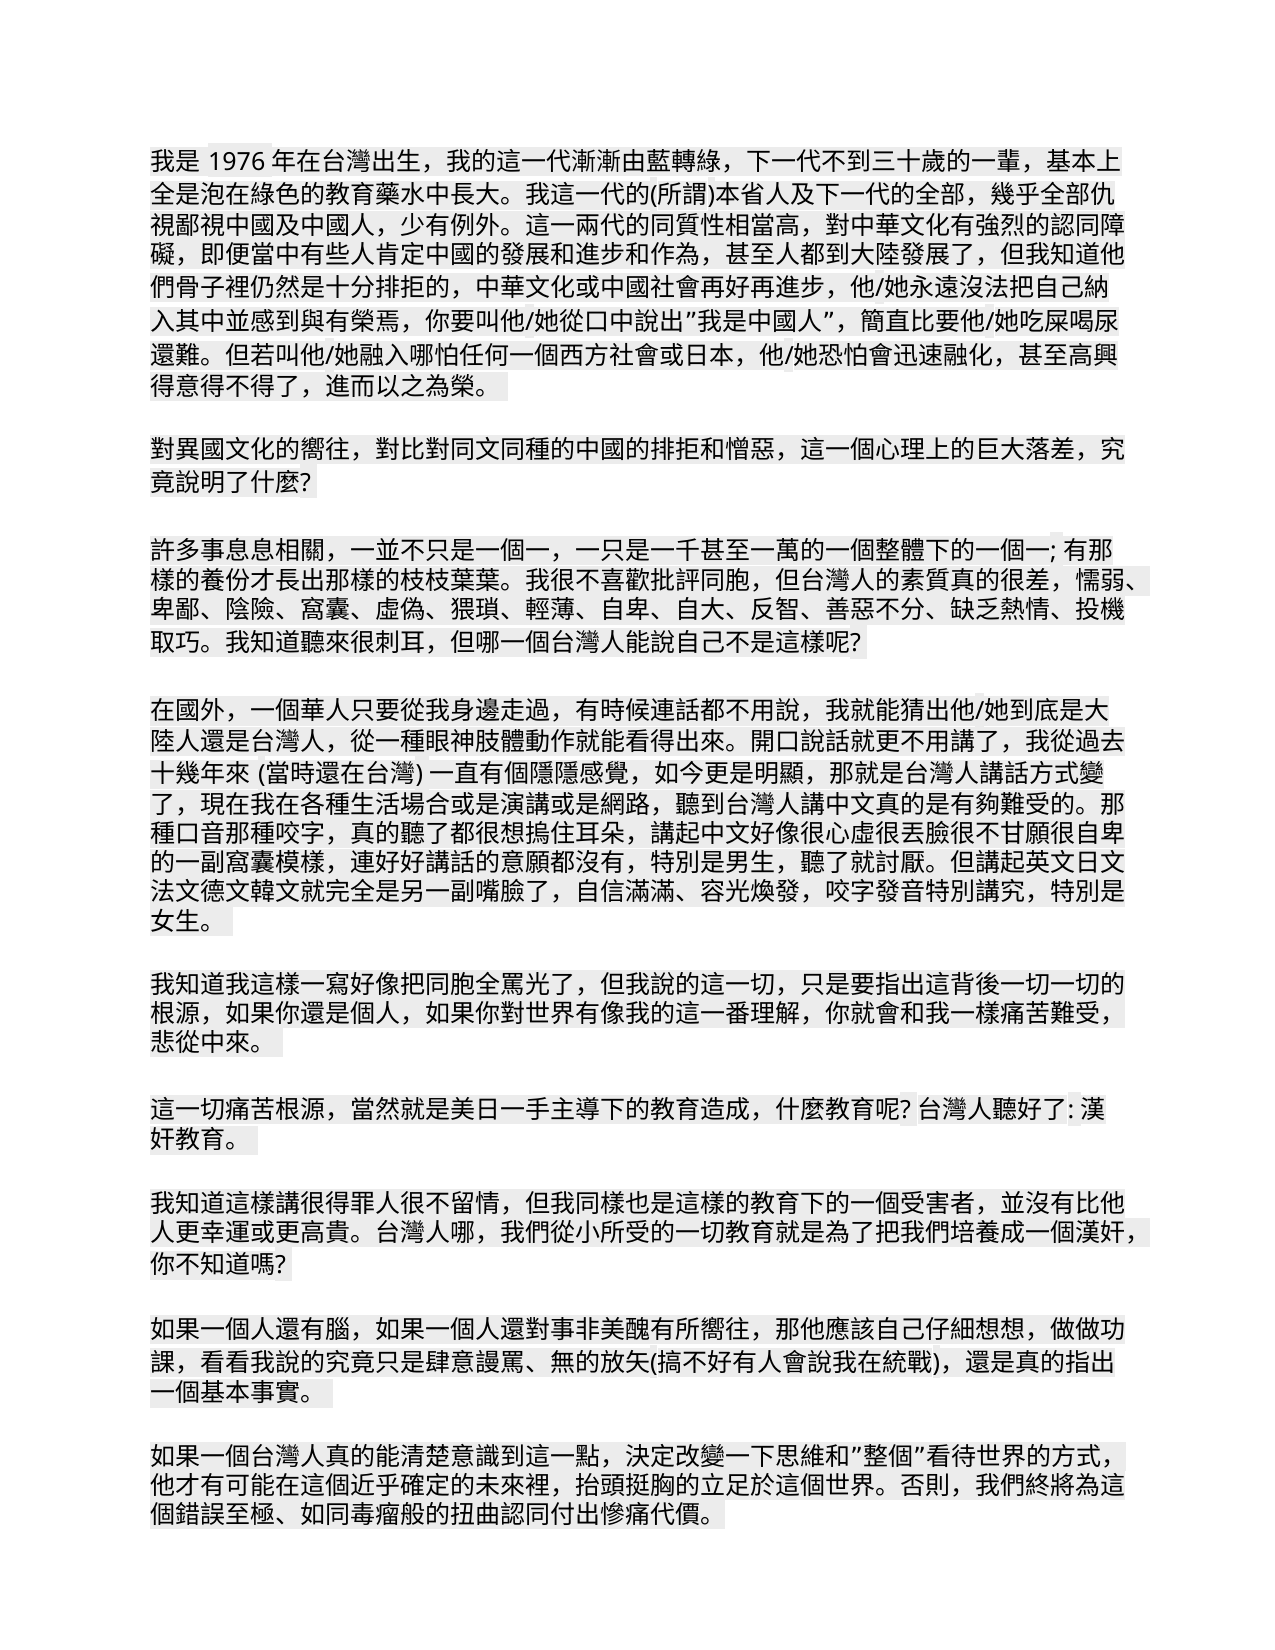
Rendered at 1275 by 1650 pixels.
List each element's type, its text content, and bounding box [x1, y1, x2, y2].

text 看了南北韓會面的影片，真的非常感動，兄弟本是一家，不需外人插手。 陳真說的卡管啟示錄的第七點，我這幾年，特別是最近這一年，有著類似的巨大的根本性的類似感覺，一種醒悟，一種大病初癒的巨大痛苦失落感。出國兩年，也許環境變了，雜音少了，各色人見多了，心智受到一種過去四十年不曾受過的刺激，對事物的理解特別是兩岸，有了一種清晰及痛心的認知。 過去我也不能理解，為什麼一種仇恨教育能如此深植人心，從仇視外省人到仇中仇華，一代傳一代，固若金湯，毫無動搖或改變的可能? 我過去認為是華人的一種家庭文化的結構所致，父母從小教你愛什麼恨什麼，你便難以改變。但這也只解釋了結果，並沒解釋原因，為什麼我們的父母會教給我們這樣的東西? 為什麼我們又這麼自然而然地教給下一代和身邊所有的人，就像散播傳染病那樣，如此惡性又難以抵抗? 我現在當然清楚知道原因了。 我是 1976 年在台灣出生，我的這一代漸漸由藍轉綠，下一代不到三十歲的一輩，基本上全是泡在綠色的教育藥水中長大。我這一代的(所謂)本省人及下一代的全部，幾乎全部仇視鄙視中國及中國人，少有例外。這一兩代的同質性相當高，對中華文化有強烈的認同障礙，即便當中有些人肯定中國的發展和進步和作為，甚至人都到大陸發展了，但我知道他們骨子裡仍然是十分排拒的，中華文化或中國社會再好再進步，他/她永遠沒法把自己納入其中並感到與有榮焉，你要叫他/她從口中說出”我是中國人”，簡直比要他/她吃屎喝尿還難。但若叫他/她融入哪怕任何一個西方社會或日本，他/她恐怕會迅速融化，甚至高興得意得不得了，進而以之為榮。 對異國文化的嚮往，對比對同文同種的中國的排拒和憎惡，這一個心理上的巨大落差，究竟說明了什麼? 許多事息息相關，一並不只是一個一，一只是一千甚至一萬的一個整體下的一個一; 有那樣的養份才長出那樣的枝枝葉葉。我很不喜歡批評同胞，但台灣人的素質真的很差，懦弱、卑鄙、陰險、窩囊、虛偽、猥瑣、輕薄、自卑、自大、反智、善惡不分、缺乏熱情、投機取巧。我知道聽來很刺耳，但哪一個台灣人能說自己不是這樣呢? 在國外，一個華人只要從我身邊走過，有時候連話都不用說，我就能猜出他/她到底是大陸人還是台灣人，從一種眼神肢體動作就能看得出來。開口說話就更不用講了，我從過去十幾年來 (當時還在台灣) 一直有個隱隱感覺，如今更是明顯，那就是台灣人講話方式變了，現在我在各種生活場合或是演講或是網路，聽到台灣人講中文真的是有夠難受的。那種口音那種咬字，真的聽了都很想摀住耳朵，講起中文好像很心虛很丟臉很不甘願很自卑的一副窩囊模樣，連好好講話的意願都沒有，特別是男生，聽了就討厭。但講起英文日文法文德文韓文就完全是另一副嘴臉了，自信滿滿、容光煥發，咬字發音特別講究，特別是女生。 我知道我這樣一寫好像把同胞全罵光了，但我說的這一切，只是要指出這背後一切一切的根源，如果你還是個人，如果你對世界有像我的這一番理解，你就會和我一樣痛苦難受，悲從中來。 這一切痛苦根源，當然就是美日一手主導下的教育造成，什麼教育呢? 台灣人聽好了: 漢奸教育。 我知道這樣講很得罪人很不留情，但我同樣也是這樣的教育下的一個受害者，並沒有比他人更幸運或更高貴。台灣人哪，我們從小所受的一切教育就是為了把我們培養成一個漢奸，你不知道嗎? 如果一個人還有腦，如果一個人還對事非美醜有所嚮往，那他應該自己仔細想想，做做功課，看看我說的究竟只是肆意謾罵、無的放矢(搞不好有人會說我在統戰)，還是真的指出一個基本事實。 如果一個台灣人真的能清楚意識到這一點，決定改變一下思維和”整個”看待世界的方式，他才有可能在這個近乎確定的未來裡，抬頭挺胸的立足於這個世界。否則，我們終將為這個錯誤至極、如同毒瘤般的扭曲認同付出慘痛代價。 [150, 75, 1125, 1529]
